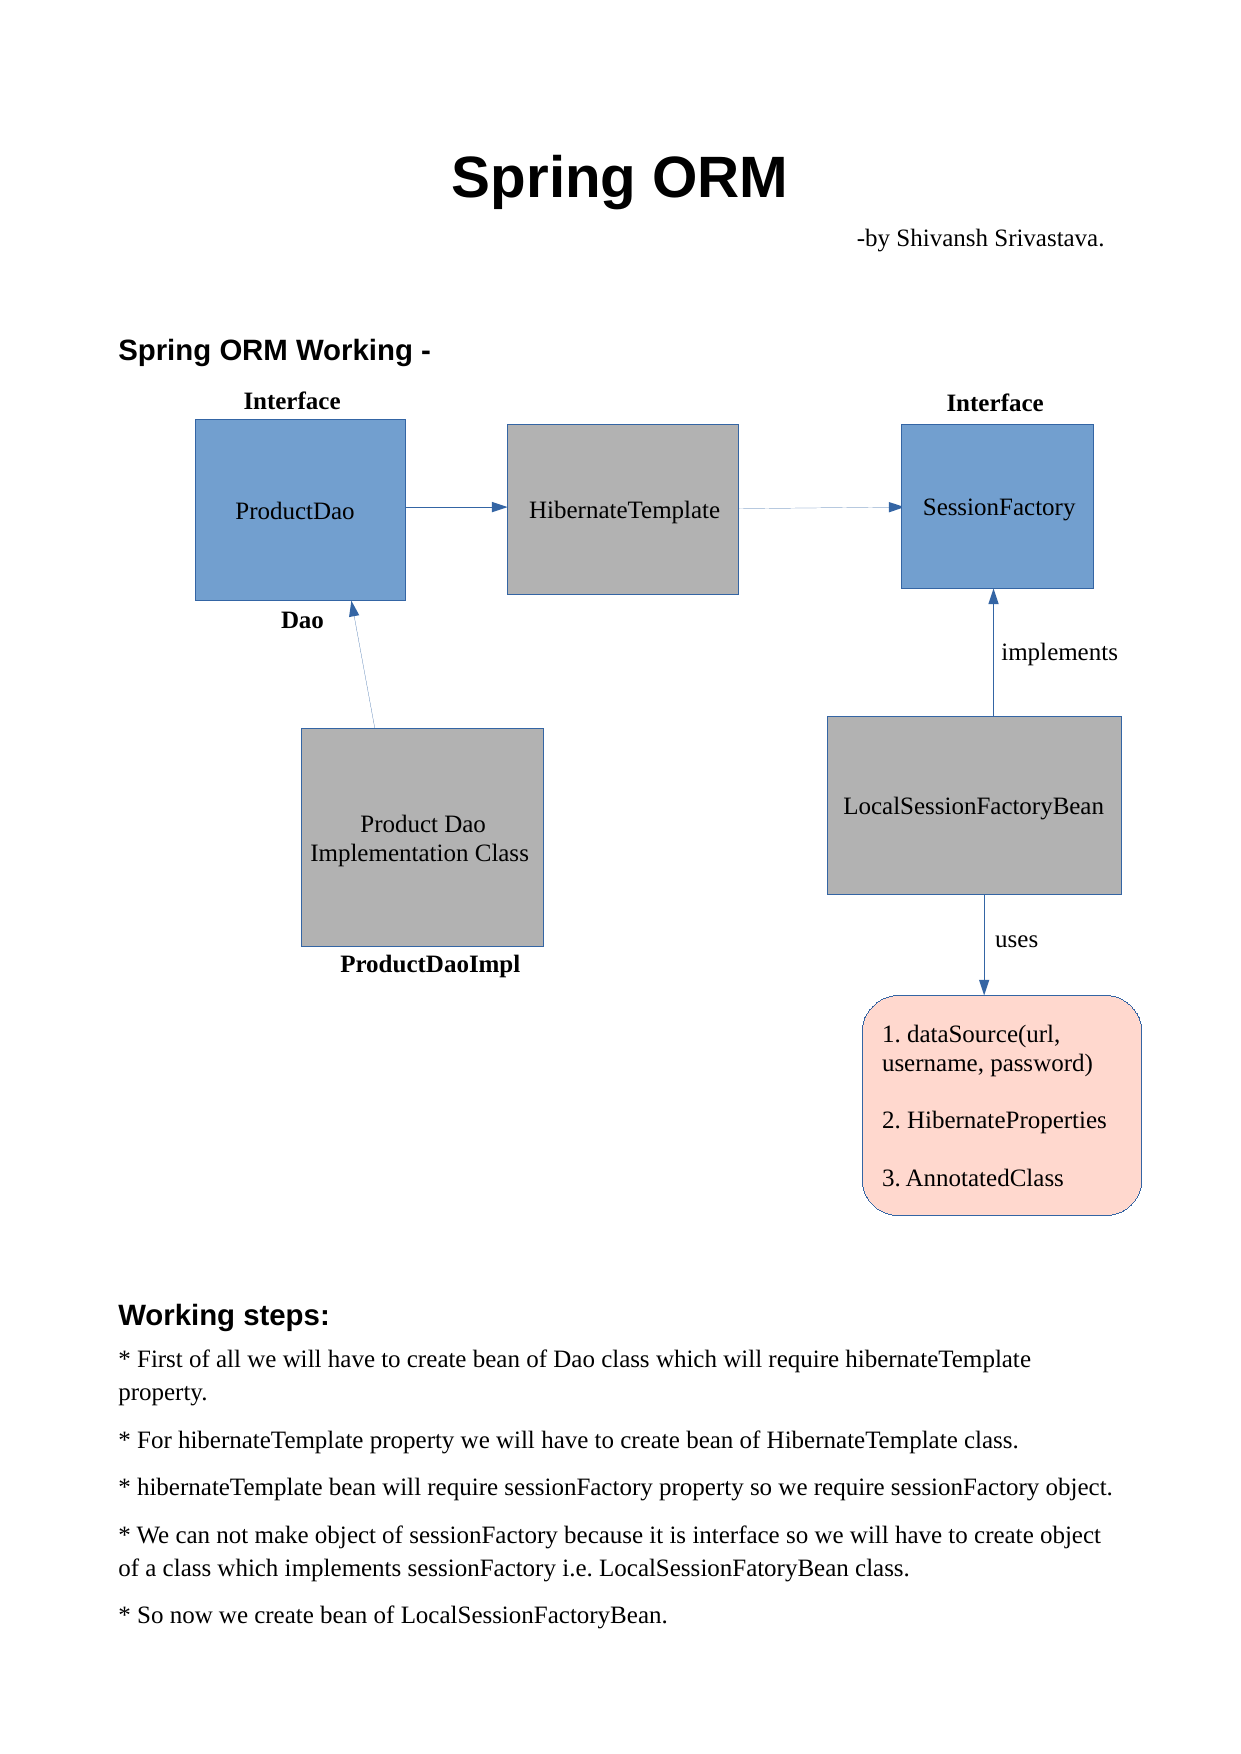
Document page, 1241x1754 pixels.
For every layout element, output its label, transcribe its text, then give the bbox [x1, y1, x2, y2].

text LocalSessionFactoryBean [837, 791, 1113, 820]
subtitle Working steps: [118, 1298, 1122, 1332]
text * We can not make object of sessionFactory because it is interface so we will have to create object of a class which implements sessionFactory i.e. LocalSessionFatoryBean class. [118, 1520, 1122, 1582]
subtitle Spring ORM Working - [118, 332, 1122, 366]
text HibernateTemplate [516, 495, 730, 524]
text * hibernateTemplate bean will require sessionFactory property so we require sessionFactory object. [118, 1472, 1122, 1501]
text ProductDao [204, 496, 397, 524]
text Product Dao Implementation Class [310, 809, 535, 866]
text -by Shivansh Srivastava. [118, 223, 1122, 251]
text * So now we create bean of LocalSessionFactoryBean. [118, 1601, 1122, 1629]
text 3. AnnotatedClass [882, 1163, 1122, 1192]
text 1. dataSource(url, username, password) [882, 1019, 1122, 1077]
text * First of all we will have to create bean of Dao class which will require hibernateTemplate property. [118, 1344, 1122, 1406]
text 2. HibernateProperties [882, 1105, 1122, 1134]
text SessionFactory [910, 492, 1085, 521]
text * For hibernateTemplate property we will have to create bean of HibernateTemplate class. [118, 1425, 1122, 1453]
title Spring ORM [118, 143, 1122, 210]
